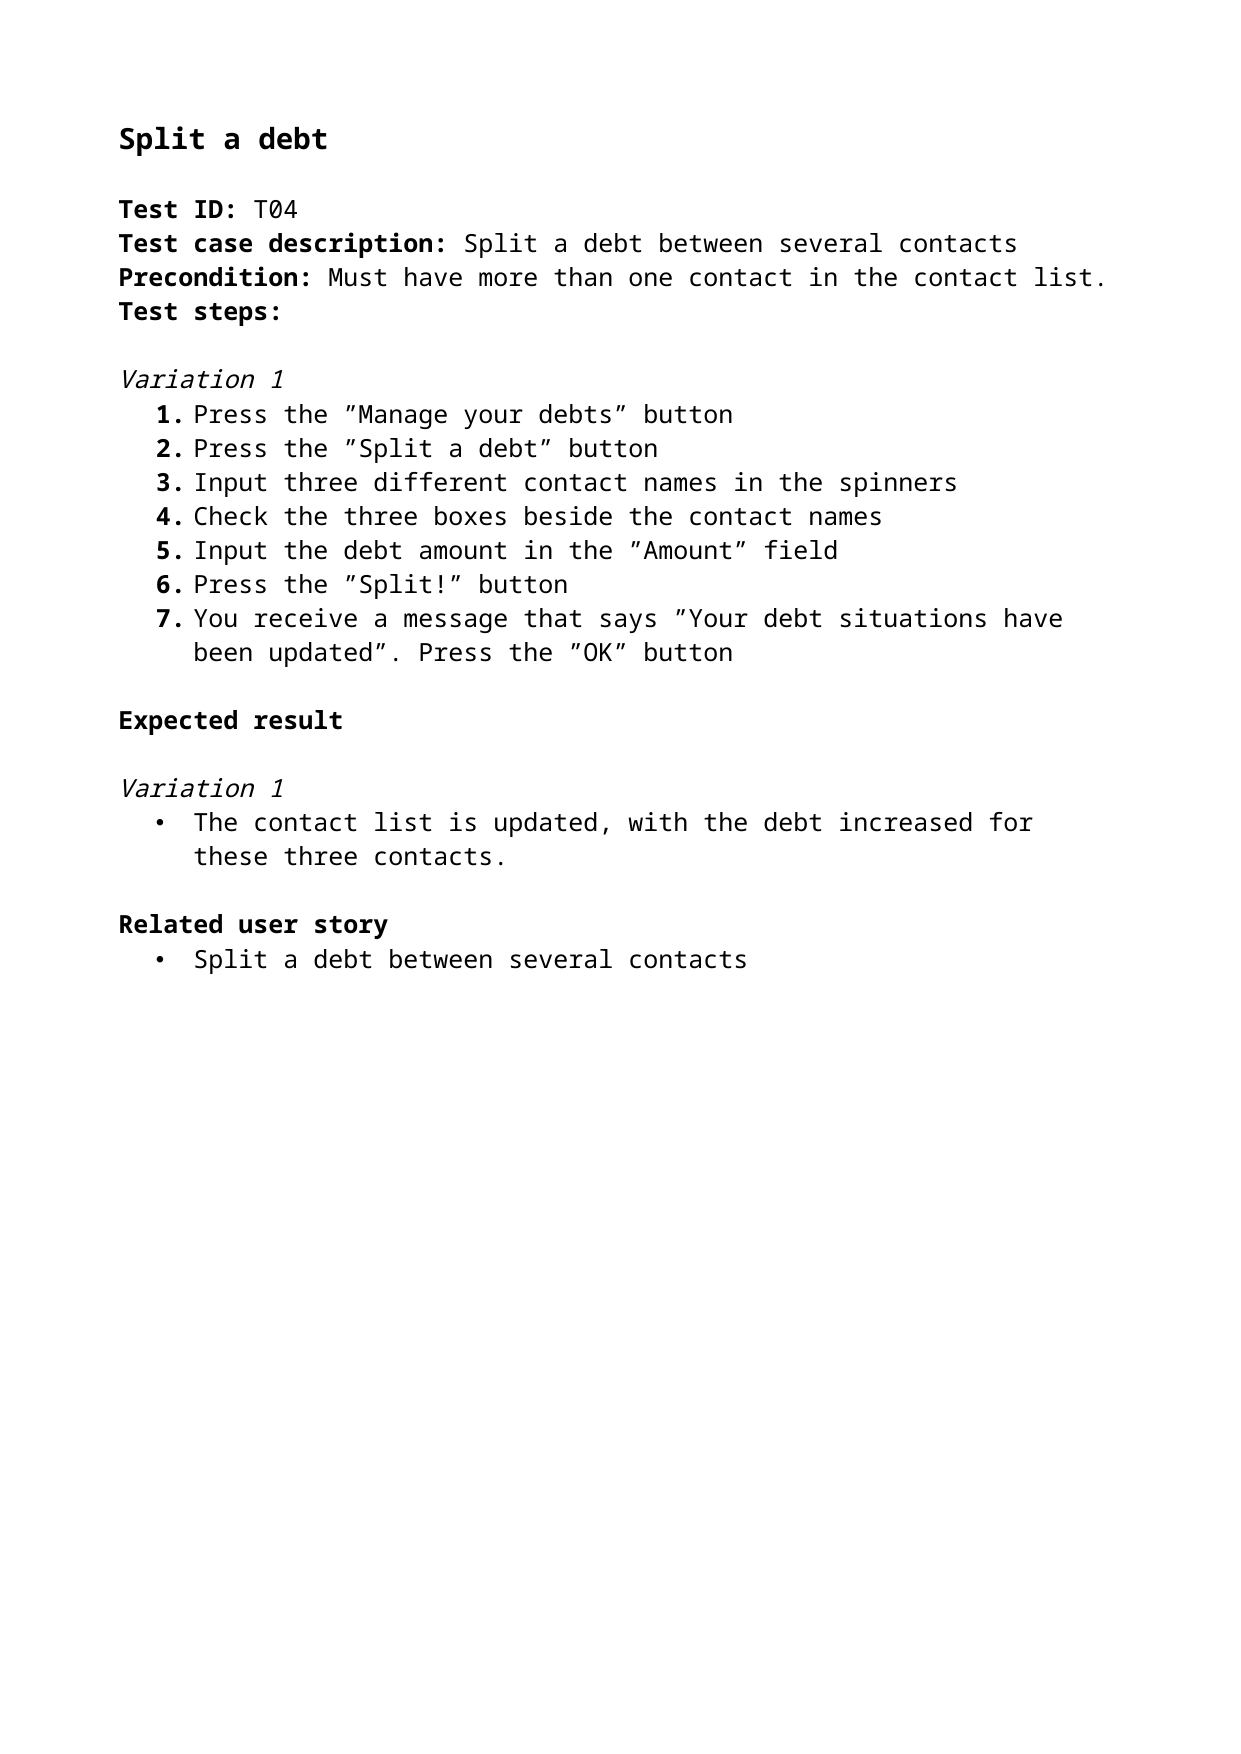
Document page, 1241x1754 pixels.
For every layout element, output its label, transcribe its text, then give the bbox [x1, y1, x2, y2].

list Check the three boxes beside the contact names [156, 498, 1122, 532]
list The contact list is updated, with the debt increased for these three contacts. [156, 805, 1122, 873]
list You receive a message that says ”Your debt situations have been updated”. Press the ”OK” button [156, 601, 1122, 669]
text Split a debt [118, 118, 1122, 158]
text Variation 1 [118, 362, 1122, 396]
text Test ID: T04 [118, 192, 1122, 226]
text Test steps: [118, 294, 1122, 328]
list Input three different contact names in the spinners [156, 464, 1122, 498]
text Test case description: Split a debt between several contacts [118, 226, 1122, 260]
list Press the ”Manage your debts” button [156, 396, 1122, 430]
text Related user story [118, 907, 1122, 941]
text Expected result [118, 703, 1122, 737]
list Input the debt amount in the ”Amount” field [156, 532, 1122, 567]
list Press the ”Split!” button [156, 567, 1122, 601]
text Precondition: Must have more than one contact in the contact list. [118, 260, 1122, 294]
text Variation 1 [118, 771, 1122, 805]
list Press the ”Split a debt” button [156, 430, 1122, 464]
list Split a debt between several contacts [156, 941, 1122, 975]
